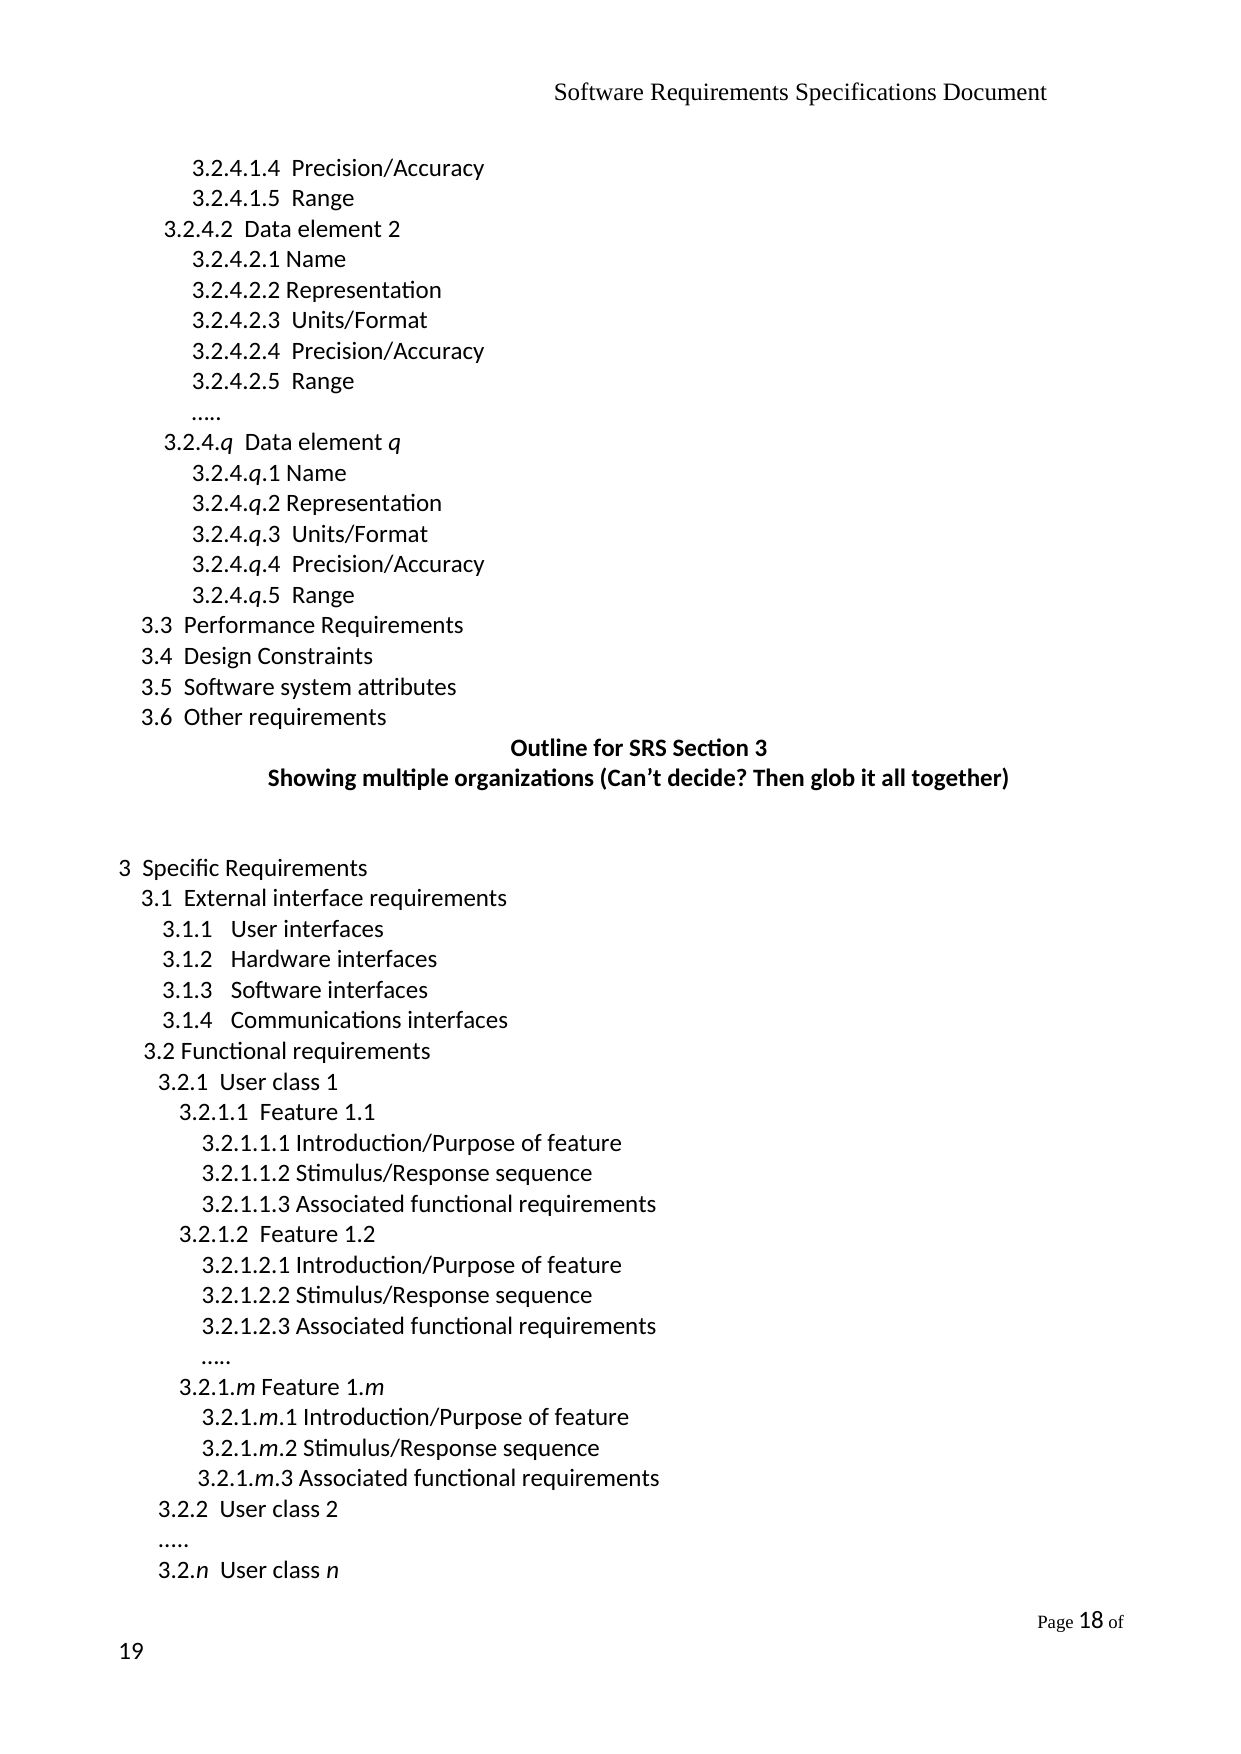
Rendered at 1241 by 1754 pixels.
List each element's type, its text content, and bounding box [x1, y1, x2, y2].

text 3.2.4.q.1 Name [118, 457, 1159, 487]
list Software interfaces [162, 974, 1159, 1004]
text 3.2.4.q.3 Units/Format [118, 518, 1159, 548]
text 3.2.4.2 Data element 2 [118, 213, 1159, 243]
text 3.4 Design Constraints [118, 640, 1159, 671]
text ..... [118, 1523, 1159, 1554]
text 3.2.2 User class 2 [118, 1493, 1159, 1523]
text 3.2.1.m.3 Associated functional requirements [118, 1462, 1159, 1493]
list Functional requirements [143, 1035, 1159, 1066]
text 3.2.1.2 Feature 1.2 [162, 1218, 1159, 1249]
text 3.2.4.2.2 Representation [118, 274, 1159, 304]
text 3.2.1.1.3 Associated functional requirements [162, 1188, 1159, 1218]
text 3.2.4.2.1 Name [118, 243, 1159, 274]
text 3.2.1.m.1 Introduction/Purpose of feature [162, 1401, 1159, 1432]
text ….. [118, 396, 1159, 426]
text 3.2.4.2.5 Range [118, 365, 1159, 396]
text 3.1 External interface requirements [118, 882, 1159, 913]
list Communications interfaces [162, 1004, 1159, 1035]
text 3.2.4.q.2 Representation [118, 487, 1159, 518]
text 3.6 Other requirements [118, 701, 1159, 732]
text 3.2.1.1 Feature 1.1 [162, 1096, 1159, 1127]
text 3.2.4.q.5 Range [118, 579, 1159, 609]
text 3.2.4.2.4 Precision/Accuracy [118, 335, 1159, 365]
text 3.2.4.q Data element q [118, 426, 1159, 457]
text 3.2.1.2.1 Introduction/Purpose of feature [162, 1249, 1159, 1279]
text 3.2.n User class n [118, 1554, 1159, 1584]
list Hardware interfaces [162, 943, 1159, 974]
text 3.2.1.1.1 Introduction/Purpose of feature [162, 1127, 1159, 1157]
text 3.2.4.1.4 Precision/Accuracy [118, 152, 1159, 182]
text 3.2.1.m.2 Stimulus/Response sequence [162, 1432, 1159, 1462]
text ….. [162, 1340, 1159, 1371]
text 3.2.4.2.3 Units/Format [118, 304, 1159, 335]
list User interfaces [162, 913, 1159, 943]
text 3.3 Performance Requirements [118, 609, 1159, 640]
text 3.2.1.2.2 Stimulus/Response sequence [162, 1279, 1159, 1310]
text 3.2.4.1.5 Range [118, 182, 1159, 213]
text 3.2.1.1.2 Stimulus/Response sequence [162, 1157, 1159, 1188]
text Outline for SRS Section 3 [118, 732, 1159, 762]
text 3.5 Software system attributes [118, 671, 1159, 701]
text 3.2.1 User class 1 [118, 1066, 1159, 1096]
text 3.2.1.m Feature 1.m [162, 1371, 1159, 1401]
text Showing multiple organizations (Can’t decide? Then glob it all together) [118, 762, 1159, 793]
text 3 Specific Requirements [118, 852, 1159, 882]
text 3.2.4.q.4 Precision/Accuracy [118, 548, 1159, 579]
text 3.2.1.2.3 Associated functional requirements [162, 1310, 1159, 1340]
